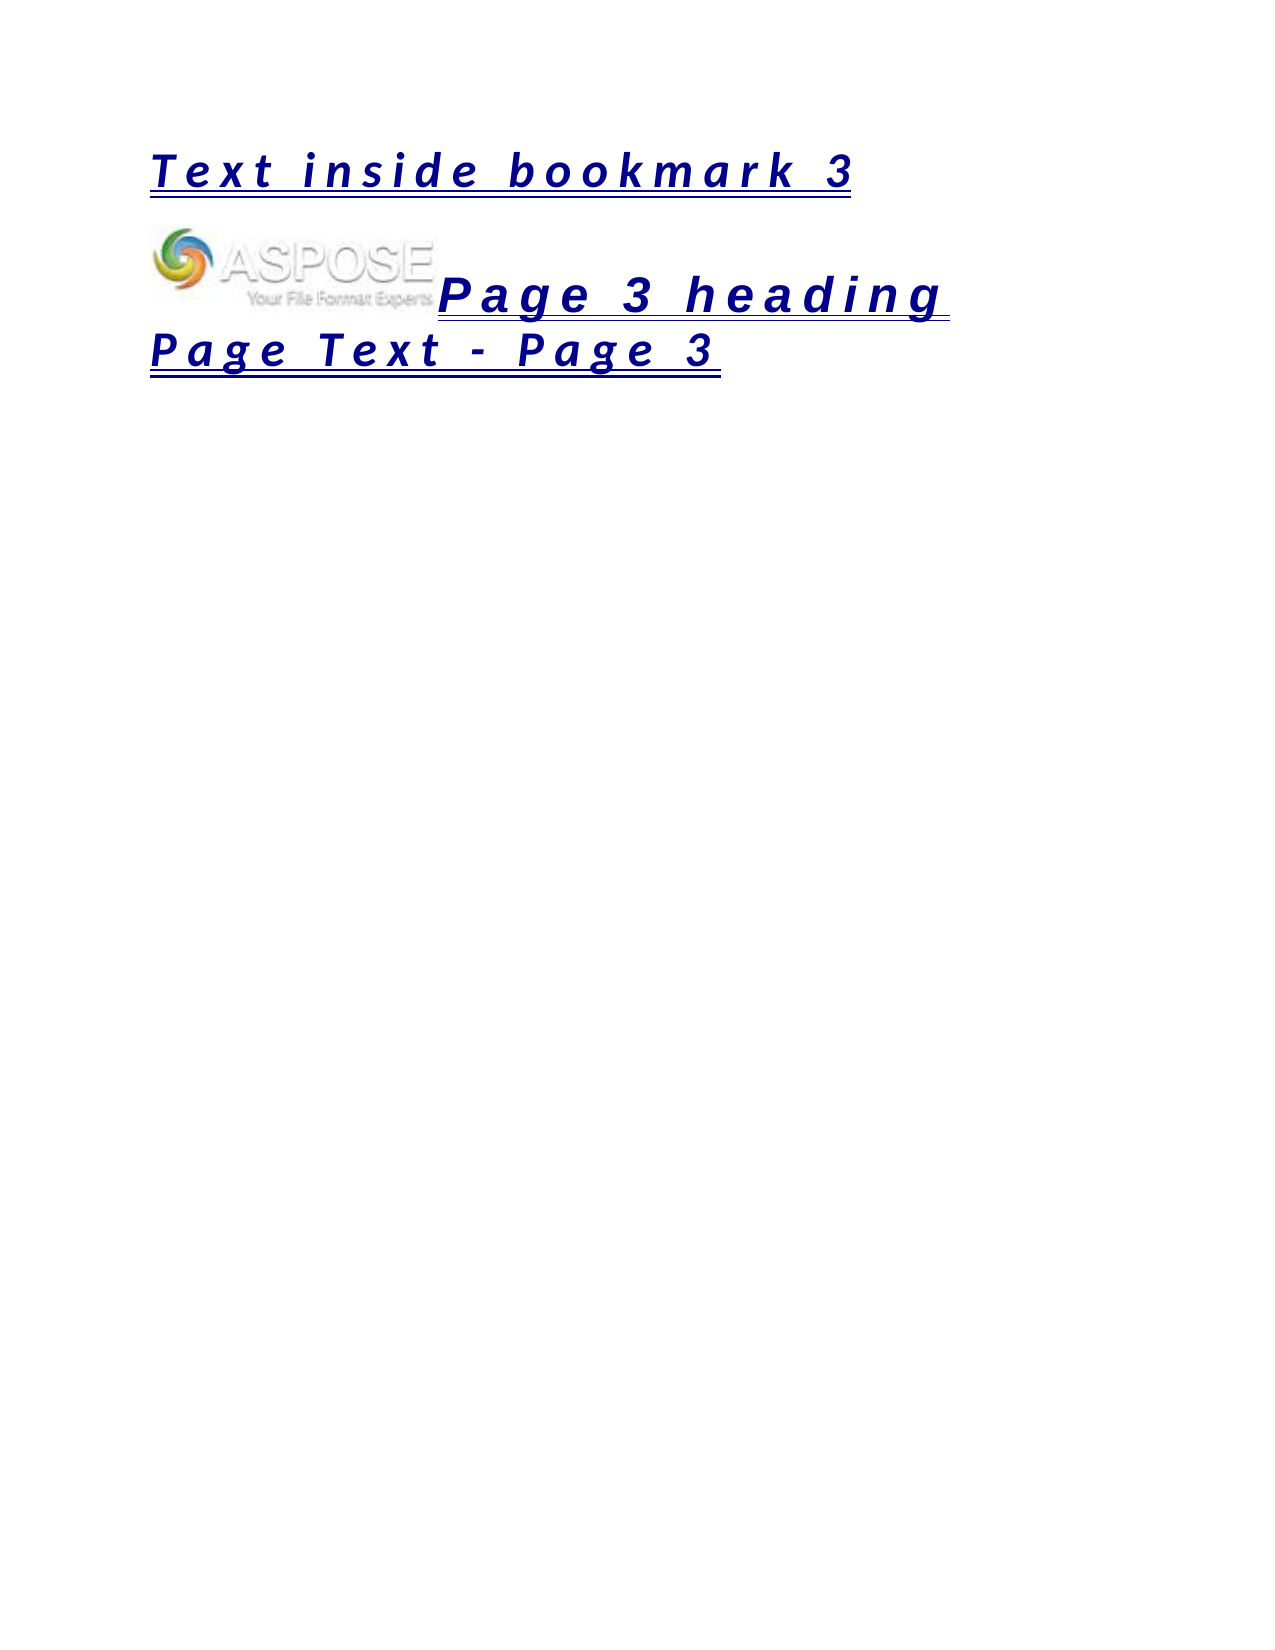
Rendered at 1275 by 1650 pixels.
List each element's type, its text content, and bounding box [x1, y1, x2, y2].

text Text inside bookmark 3 [150, 150, 1125, 200]
picture [150, 225, 438, 313]
subtitle Page 3 heading [150, 225, 1125, 323]
text Page Text - Page 3 [150, 329, 1125, 379]
